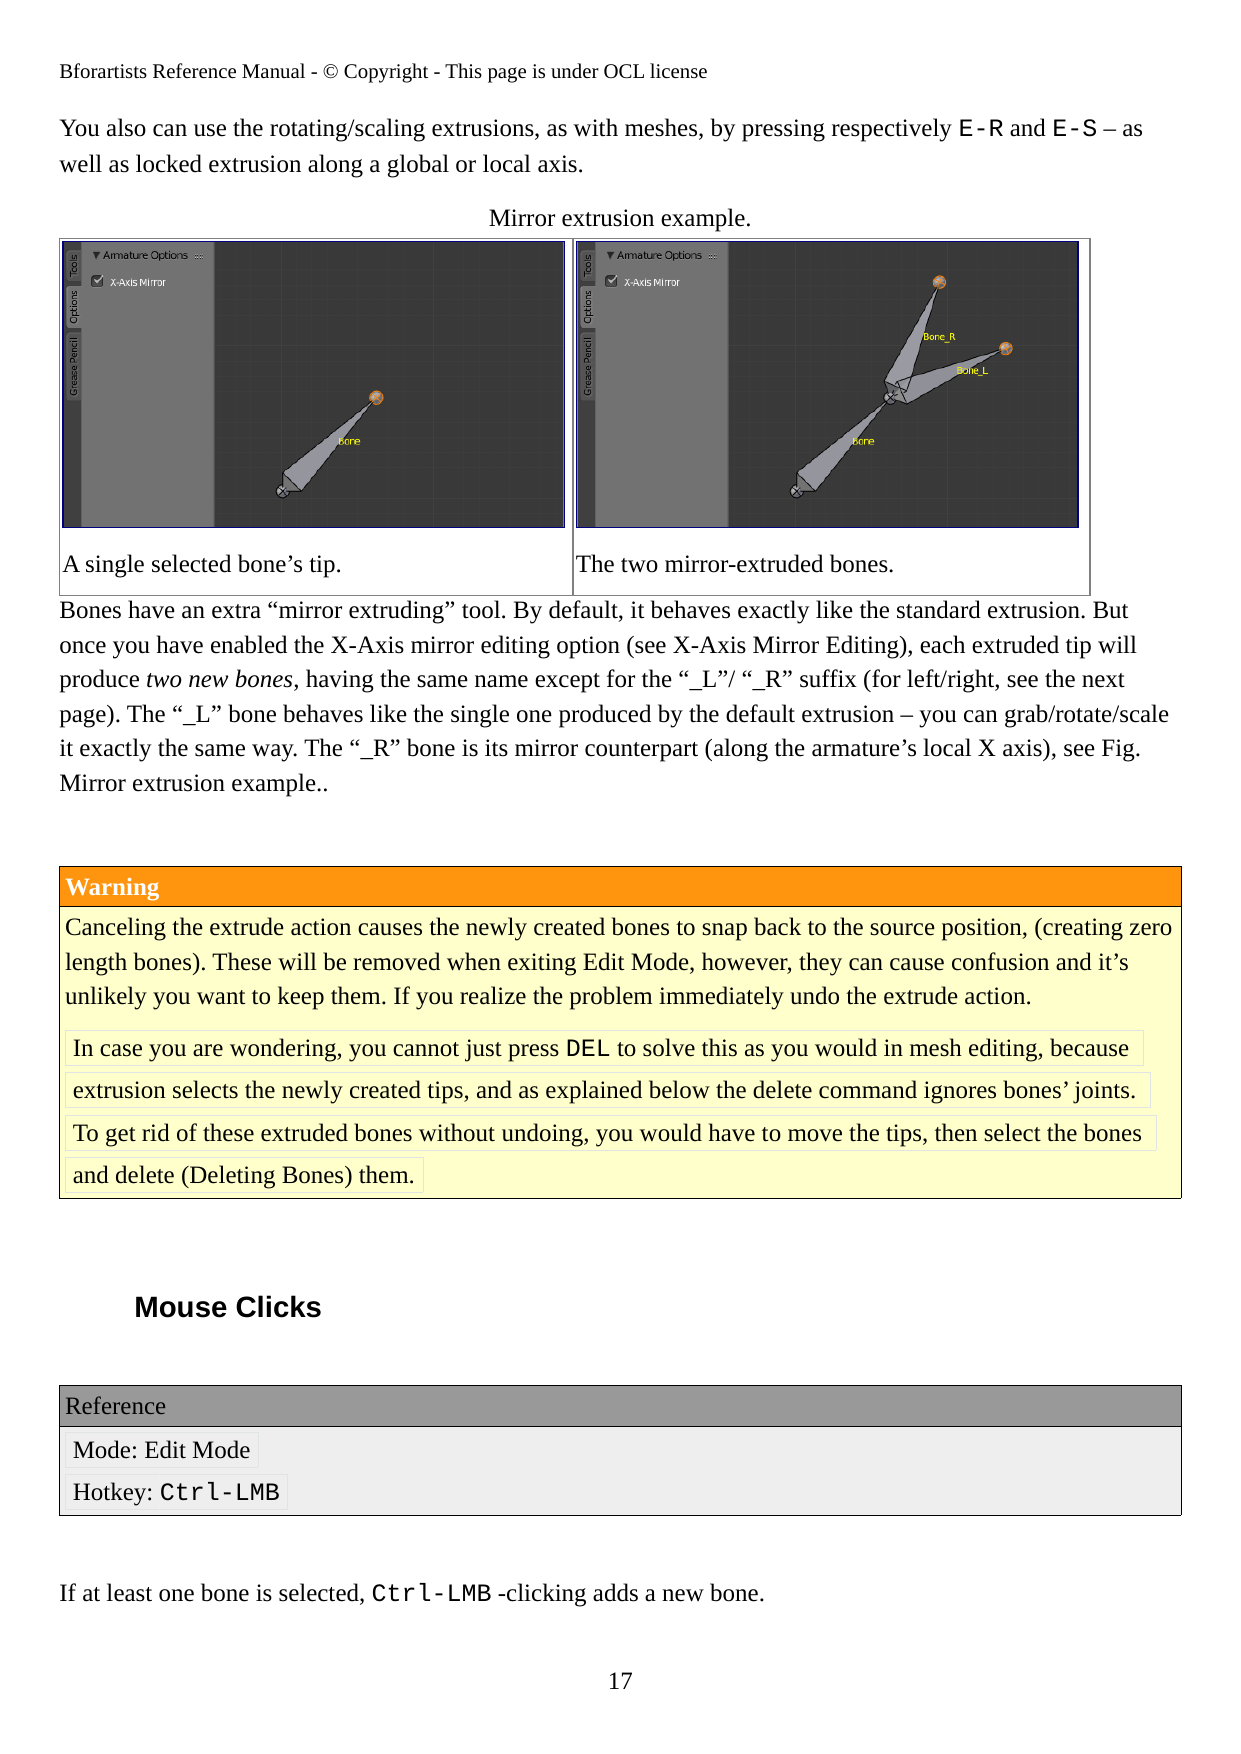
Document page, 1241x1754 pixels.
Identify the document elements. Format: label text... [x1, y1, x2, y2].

table_header A single selected bone’s tip. [60, 239, 572, 595]
picture [64, 242, 564, 527]
subtitle Mouse Clicks [59, 1290, 1181, 1324]
text Bones have an extra “mirror extruding” tool. By default, it behaves exactly like the standard extrusion. But once you have enabled the X-Axis mirror editing option (see X-Axis Mirror Editing), each extruded tip will produce two new bones, having the same name except for the “_L”/ “_R” suffix (for left/right, see the next page). The “_L” bone behaves like the single one produced by the default extrusion – you can grab/rotate/scale it exactly the same way. The “_R” bone is its mirror counterpart (along the armature’s local X axis), see Fig. Mirror extrusion example.. [59, 595, 1181, 797]
table_cell Canceling the extrude action causes the newly created bones to snap back to the source position, (creating zero length bones). These will be removed when exiting Edit Mode, however, they can cause confusion and it’s unlikely you want to keep them. If you realize the problem immediately undo the extrude action. In case you are wondering, you cannot just press DEL to solve this as you would in mesh editing, because extrusion selects the newly created tips, and as explained below the delete command ignores bones’ joints. To get rid of these extruded bones without undoing, you would have to move the tips, then select the bones and delete (Deleting Bones) them. [60, 907, 1181, 1198]
table_cell Mode: Edit Mode Hotkey: Ctrl-LMB [60, 1427, 1181, 1515]
table_header Warning [60, 867, 1181, 906]
table_header The two mirror-extruded bones. [574, 239, 1089, 595]
table_header Reference [60, 1386, 1181, 1426]
text Mirror extrusion example. [59, 203, 1181, 232]
text If at least one bone is selected, Ctrl-LMB -clicking adds a new bone. [59, 1578, 1181, 1608]
picture [577, 242, 1077, 527]
text You also can use the rotating/scaling extrusions, as with meshes, by pressing respectively E-R and E-S – as well as locked extrusion along a global or local axis. [59, 113, 1181, 178]
